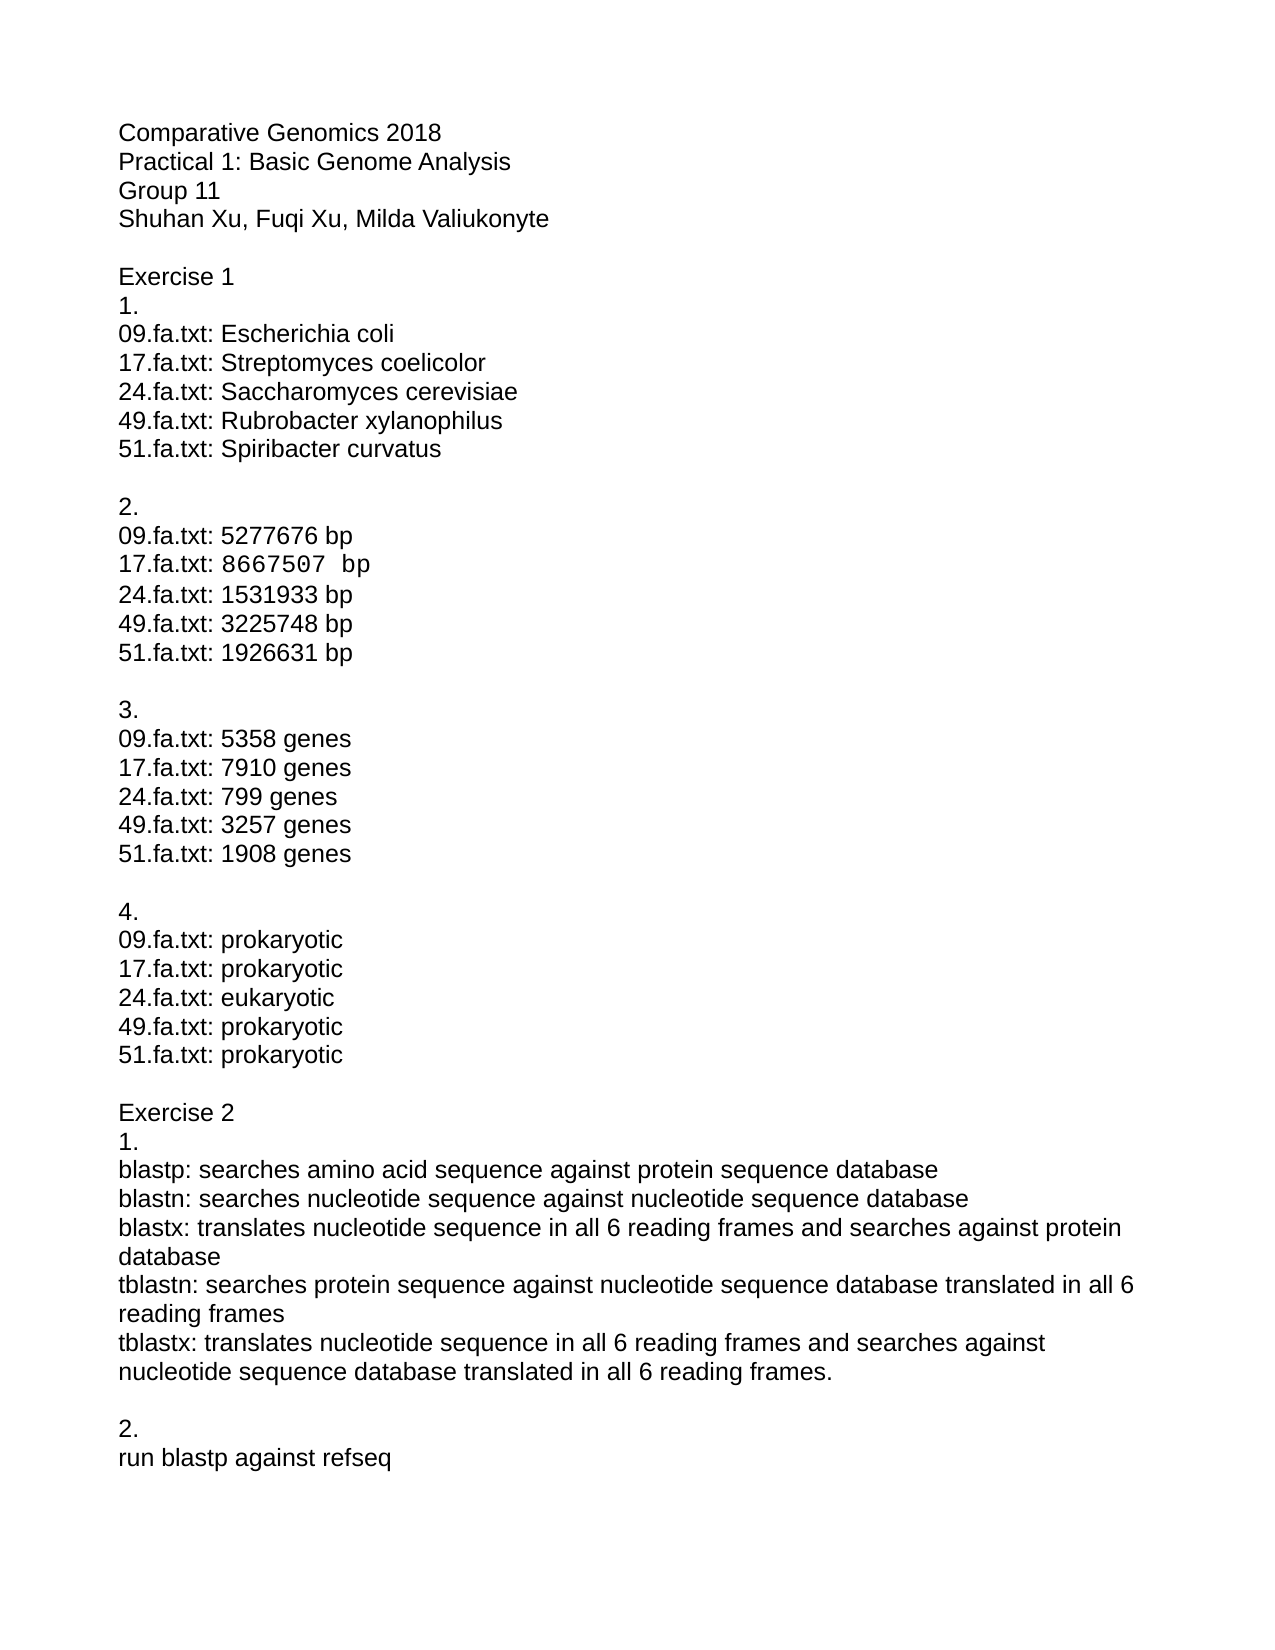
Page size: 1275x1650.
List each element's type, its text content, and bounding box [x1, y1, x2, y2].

text tblastn: searches protein sequence against nucleotide sequence database translated in all 6 reading frames [118, 1270, 1157, 1328]
text 24.fa.txt: Saccharomyces cerevisiae [118, 377, 1157, 406]
text 51.fa.txt: 1926631 bp [118, 638, 1157, 667]
text 1. [118, 291, 1157, 319]
text 17.fa.txt: prokaryotic [118, 954, 1157, 983]
text Group 11 [118, 176, 1157, 204]
text 17.fa.txt: 7910 genes [118, 753, 1157, 782]
text 09.fa.txt: 5277676 bp [118, 521, 1157, 549]
text 2. [118, 492, 1157, 521]
text 4. [118, 897, 1157, 925]
text 49.fa.txt: 3225748 bp [118, 609, 1157, 638]
text Shuhan Xu, Fuqi Xu, Milda Valiukonyte [118, 204, 1157, 233]
text Practical 1: Basic Genome Analysis [118, 147, 1157, 176]
text 49.fa.txt: Rubrobacter xylanophilus [118, 406, 1157, 434]
text blastp: searches amino acid sequence against protein sequence database [118, 1155, 1157, 1184]
text 09.fa.txt: 5358 genes [118, 724, 1157, 753]
text 49.fa.txt: 3257 genes [118, 810, 1157, 839]
text 24.fa.txt: 799 genes [118, 782, 1157, 810]
text 51.fa.txt: 1908 genes [118, 839, 1157, 868]
text Comparative Genomics 2018 [118, 118, 1157, 147]
text run blastp against refseq [118, 1443, 1157, 1472]
text 24.fa.txt: eukaryotic [118, 983, 1157, 1012]
text 51.fa.txt: prokaryotic [118, 1040, 1157, 1069]
text 49.fa.txt: prokaryotic [118, 1012, 1157, 1040]
text blastn: searches nucleotide sequence against nucleotide sequence database [118, 1184, 1157, 1213]
text 09.fa.txt: Escherichia coli [118, 319, 1157, 348]
text 09.fa.txt: prokaryotic [118, 925, 1157, 954]
text blastx: translates nucleotide sequence in all 6 reading frames and searches against protein database [118, 1213, 1157, 1270]
text 17.fa.txt: Streptomyces coelicolor [118, 348, 1157, 377]
text Exercise 1 [118, 262, 1157, 291]
text 2. [118, 1414, 1157, 1443]
text tblastx: translates nucleotide sequence in all 6 reading frames and searches against nucleotide sequence database translated in all 6 reading frames. [118, 1328, 1157, 1385]
text 1. [118, 1127, 1157, 1155]
text 3. [118, 695, 1157, 724]
text 17.fa.txt: 8667507 bp [118, 549, 1157, 580]
text 24.fa.txt: 1531933 bp [118, 580, 1157, 609]
text Exercise 2 [118, 1098, 1157, 1127]
text 51.fa.txt: Spiribacter curvatus [118, 434, 1157, 463]
